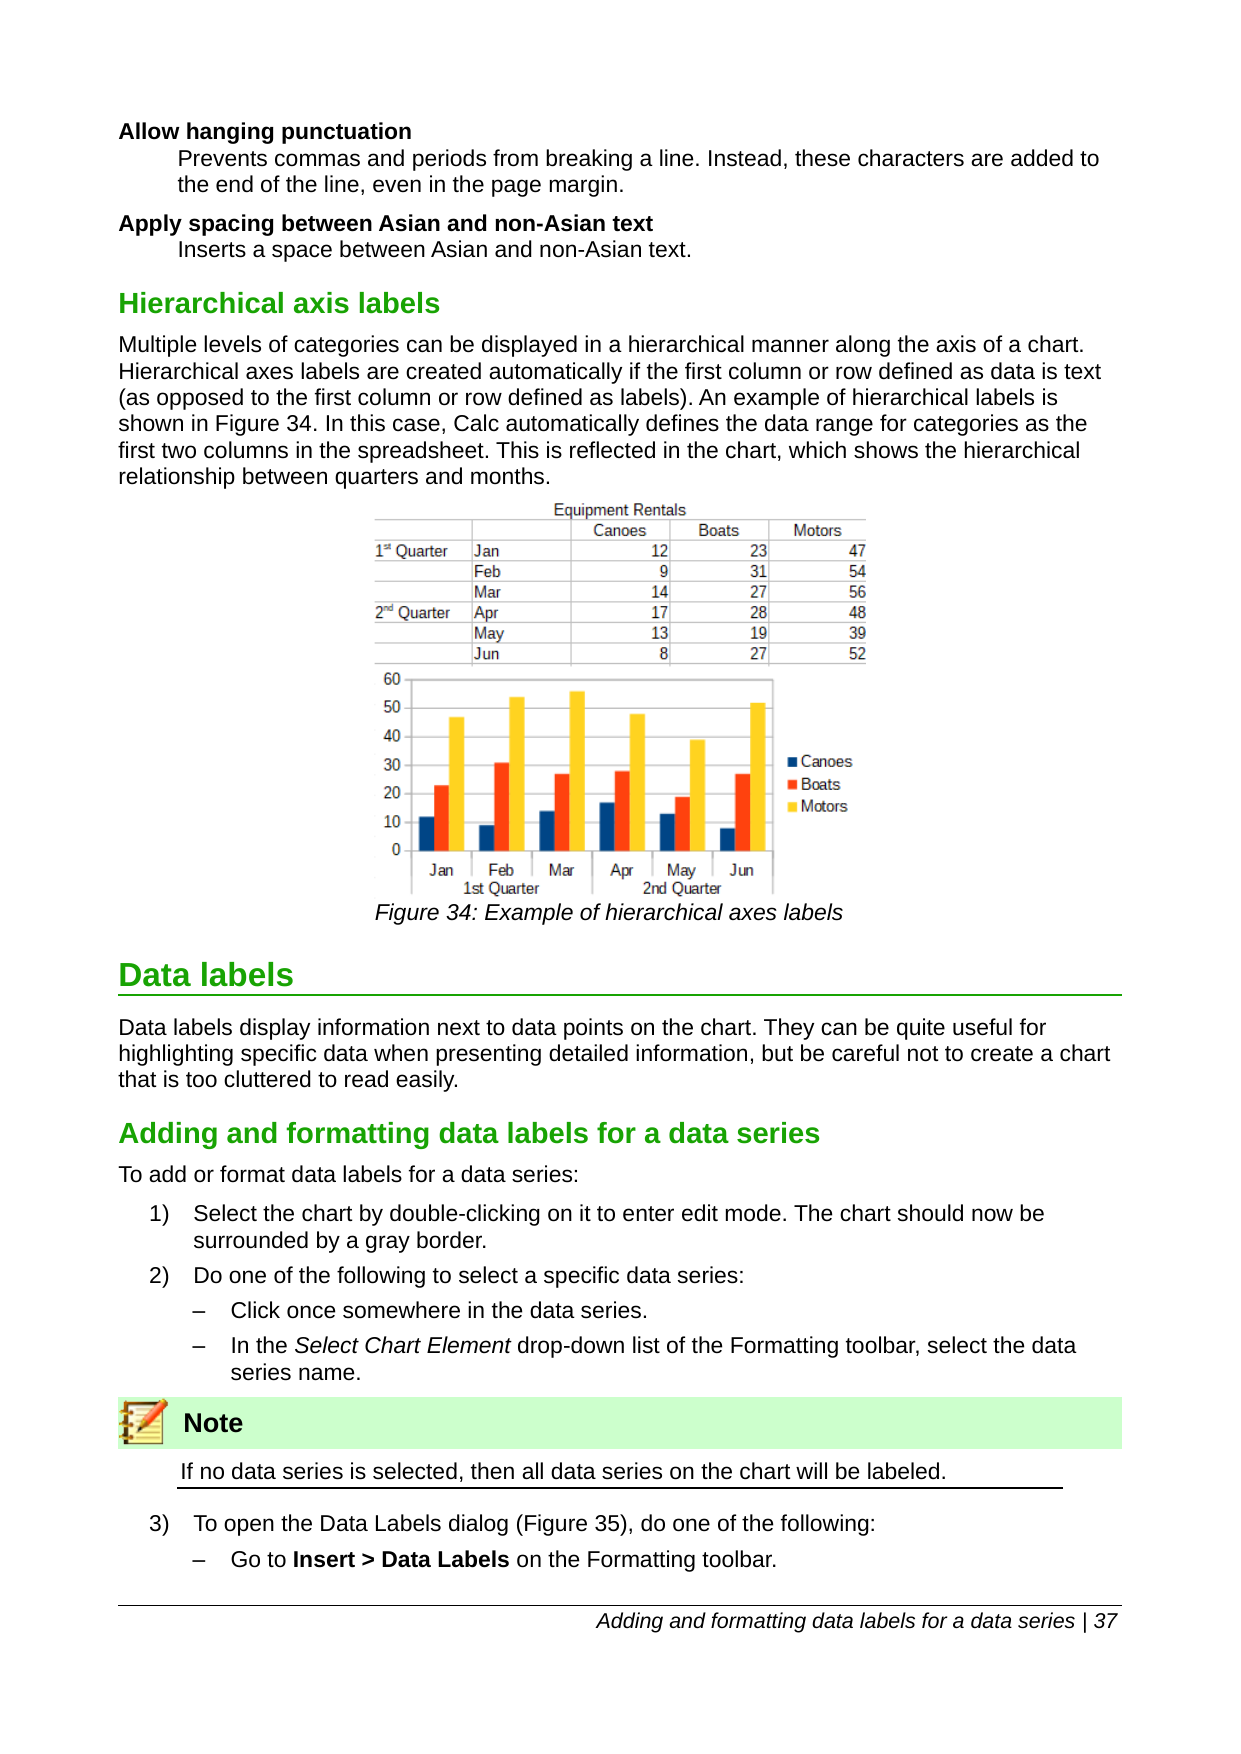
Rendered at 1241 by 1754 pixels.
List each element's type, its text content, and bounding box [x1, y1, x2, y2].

picture [374, 502, 866, 900]
list Do one of the following to select a specific data series: [169, 1262, 1122, 1288]
list Click once somewhere in the data series. [192, 1297, 1122, 1323]
text If no data series is selected, then all data series on the chart will be labeled. [177, 1455, 1063, 1487]
list Go to Insert > Data Labels on the Formatting toolbar. [192, 1546, 1122, 1572]
text Data labels display information next to data points on the chart. They can be quite useful for highlighting specific data when presenting detailed information, but be careful not to create a chart that is too cluttered to read easily. [118, 1013, 1122, 1092]
subtitle Note [118, 1397, 1122, 1449]
subtitle Data labels [118, 955, 1122, 994]
subtitle Hierarchical axis labels [118, 286, 1122, 319]
list Select the chart by double-clicking on it to enter edit mode. The chart should now be surrounded by a gray border. [169, 1200, 1122, 1253]
list In the Select Chart Element drop-down list of the Formatting toolbar, select the data series name. [192, 1332, 1122, 1385]
text Multiple levels of categories can be displayed in a hierarchical manner along the axis of a chart. Hierarchical axes labels are created automatically if the first column or row defined as data is text (as opposed to the first column or row defined as labels). An example of hierarchical labels is shown in Figure 34. In this case, Calc automatically defines the data range for categories as the first two columns in the spreadsheet. This is reflected in the chart, which shows the hierarchical relationship between quarters and months. [118, 331, 1122, 489]
text Allow hanging punctuation [118, 118, 1122, 144]
text Inserts a space between Asian and non-Asian text. [177, 236, 1122, 262]
text Prevents commas and periods from breaking a line. Instead, these characters are added to the end of the line, even in the page margin. [177, 144, 1122, 197]
list To add or format data labels for a data series: [118, 1161, 1122, 1188]
picture [119, 1397, 170, 1448]
text Figure 34: Example of hierarchical axes labels [374, 900, 866, 926]
text Apply spacing between Asian and non-Asian text [118, 210, 1122, 236]
subtitle Adding and formatting data labels for a data series [118, 1116, 1122, 1150]
list To open the Data Labels dialog (Figure 35), do one of the following: [169, 1510, 1122, 1537]
